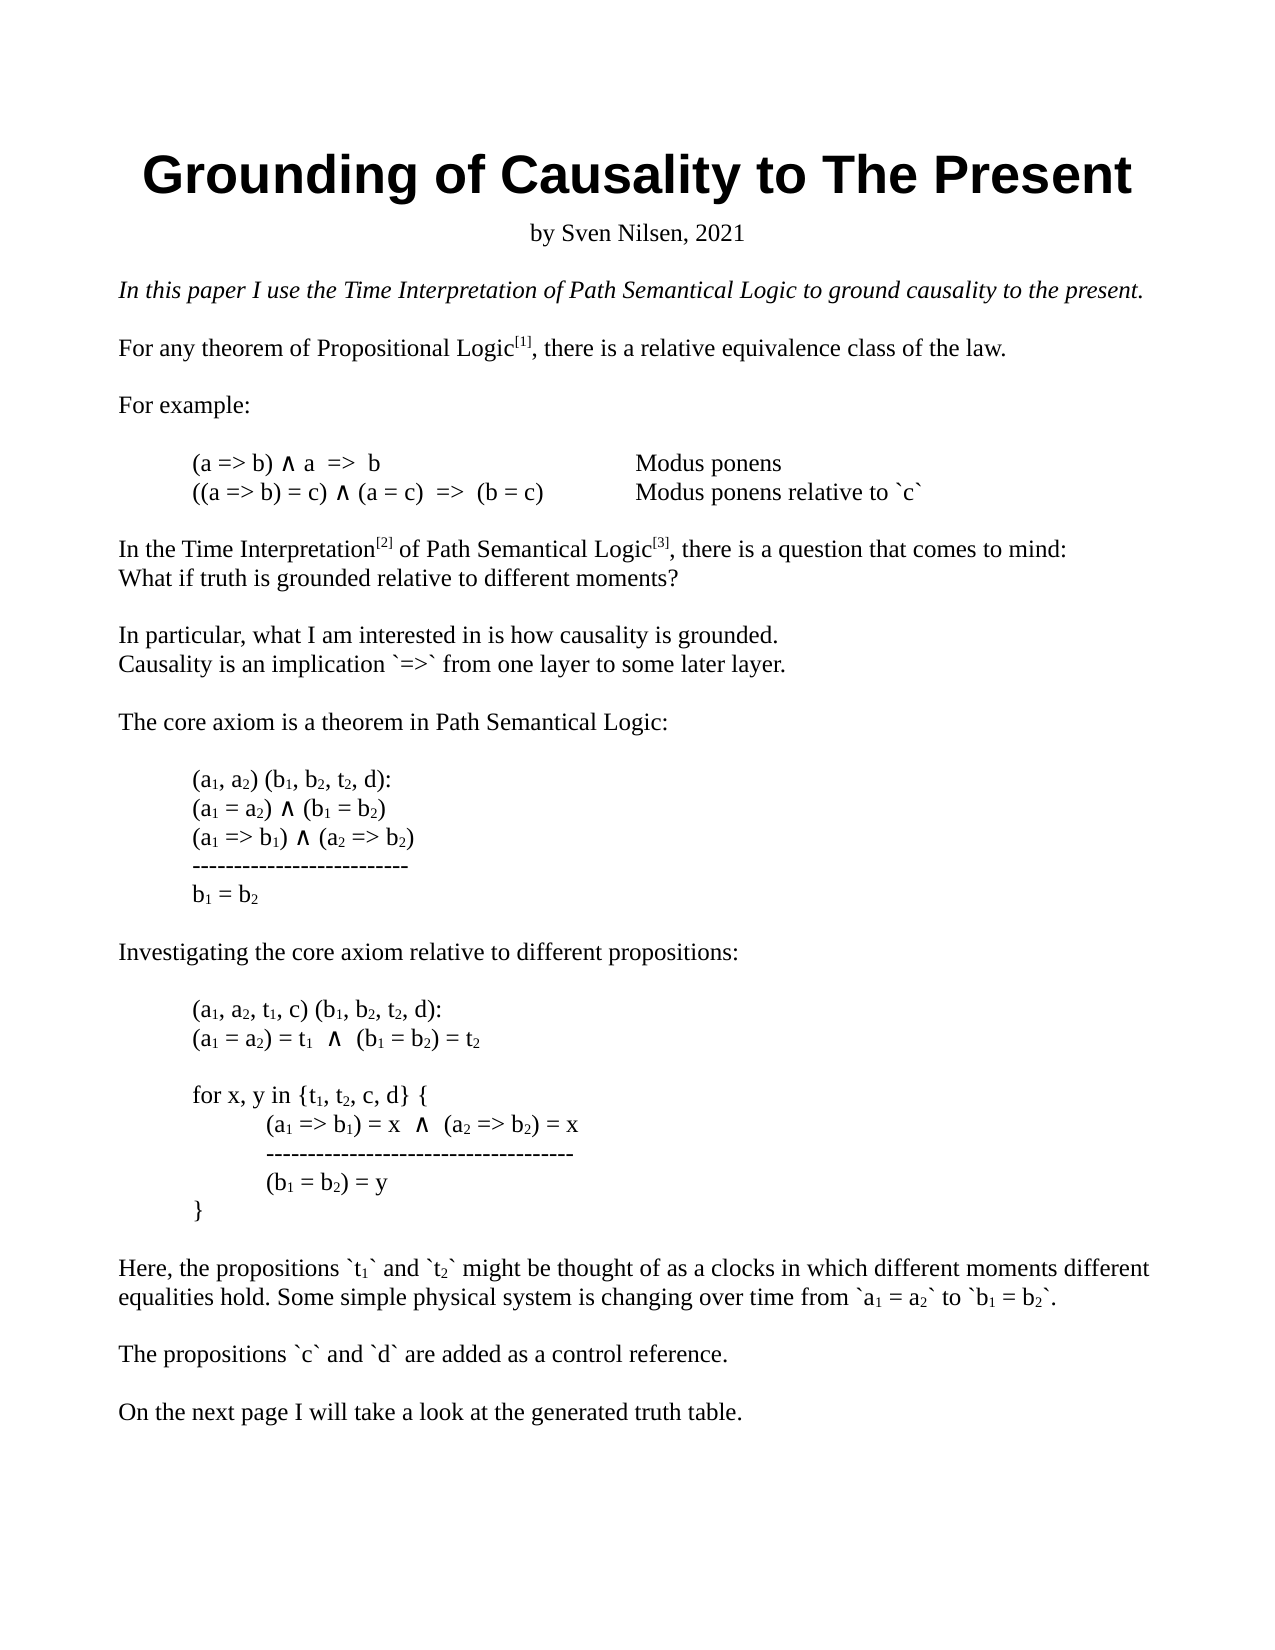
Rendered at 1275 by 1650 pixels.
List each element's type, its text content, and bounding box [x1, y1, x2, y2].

text In the Time Interpretation[2] of Path Semantical Logic[3], there is a question that comes to mind: What if truth is grounded relative to different moments? [118, 534, 1157, 592]
text b1 = b2 [118, 879, 1157, 908]
text The core axiom is a theorem in Path Semantical Logic: [118, 707, 1157, 735]
text } [118, 1195, 1157, 1224]
text (b1 = b2) = y [118, 1167, 1157, 1195]
text (a1 = a2) = t1 ∧ (b1 = b2) = t2 [118, 1023, 1157, 1052]
text by Sven Nilsen, 2021 [118, 218, 1157, 247]
text Here, the propositions `t1` and `t2` might be thought of as a clocks in which different moments different equalities hold. Some simple physical system is changing over time from `a1 = a2` to `b1 = b2`. [118, 1253, 1157, 1310]
text The propositions `c` and `d` are added as a control reference. [118, 1339, 1157, 1368]
text (a1 => b1) = x ∧ (a2 => b2) = x [118, 1109, 1157, 1138]
text -------------------------- [118, 850, 1157, 879]
text In particular, what I am interested in is how causality is grounded. Causality is an implication `=>` from one layer to some later layer. [118, 620, 1157, 678]
text ------------------------------------- [118, 1138, 1157, 1167]
text Investigating the core axiom relative to different propositions: [118, 937, 1157, 965]
text For example: [118, 390, 1157, 419]
text (a1 = a2) ∧ (b1 = b2) (a1 => b1) ∧ (a2 => b2) [118, 793, 1157, 850]
text ((a => b) = c) ∧ (a = c) => (b = c) Modus ponens relative to `c` [118, 477, 1157, 505]
text For any theorem of Propositional Logic[1], there is a relative equivalence class of the law. [118, 333, 1157, 362]
text On the next page I will take a look at the generated truth table. [118, 1397, 1157, 1425]
text In this paper I use the Time Interpretation of Path Semantical Logic to ground causality to the present. [118, 275, 1157, 304]
title Grounding of Causality to The Present [118, 143, 1157, 205]
text (a1, a2) (b1, b2, t2, d): [118, 764, 1157, 793]
text (a => b) ∧ a => b Modus ponens [118, 448, 1157, 477]
text (a1, a2, t1, c) (b1, b2, t2, d): [118, 994, 1157, 1023]
text for x, y in {t1, t2, c, d} { [118, 1080, 1157, 1109]
